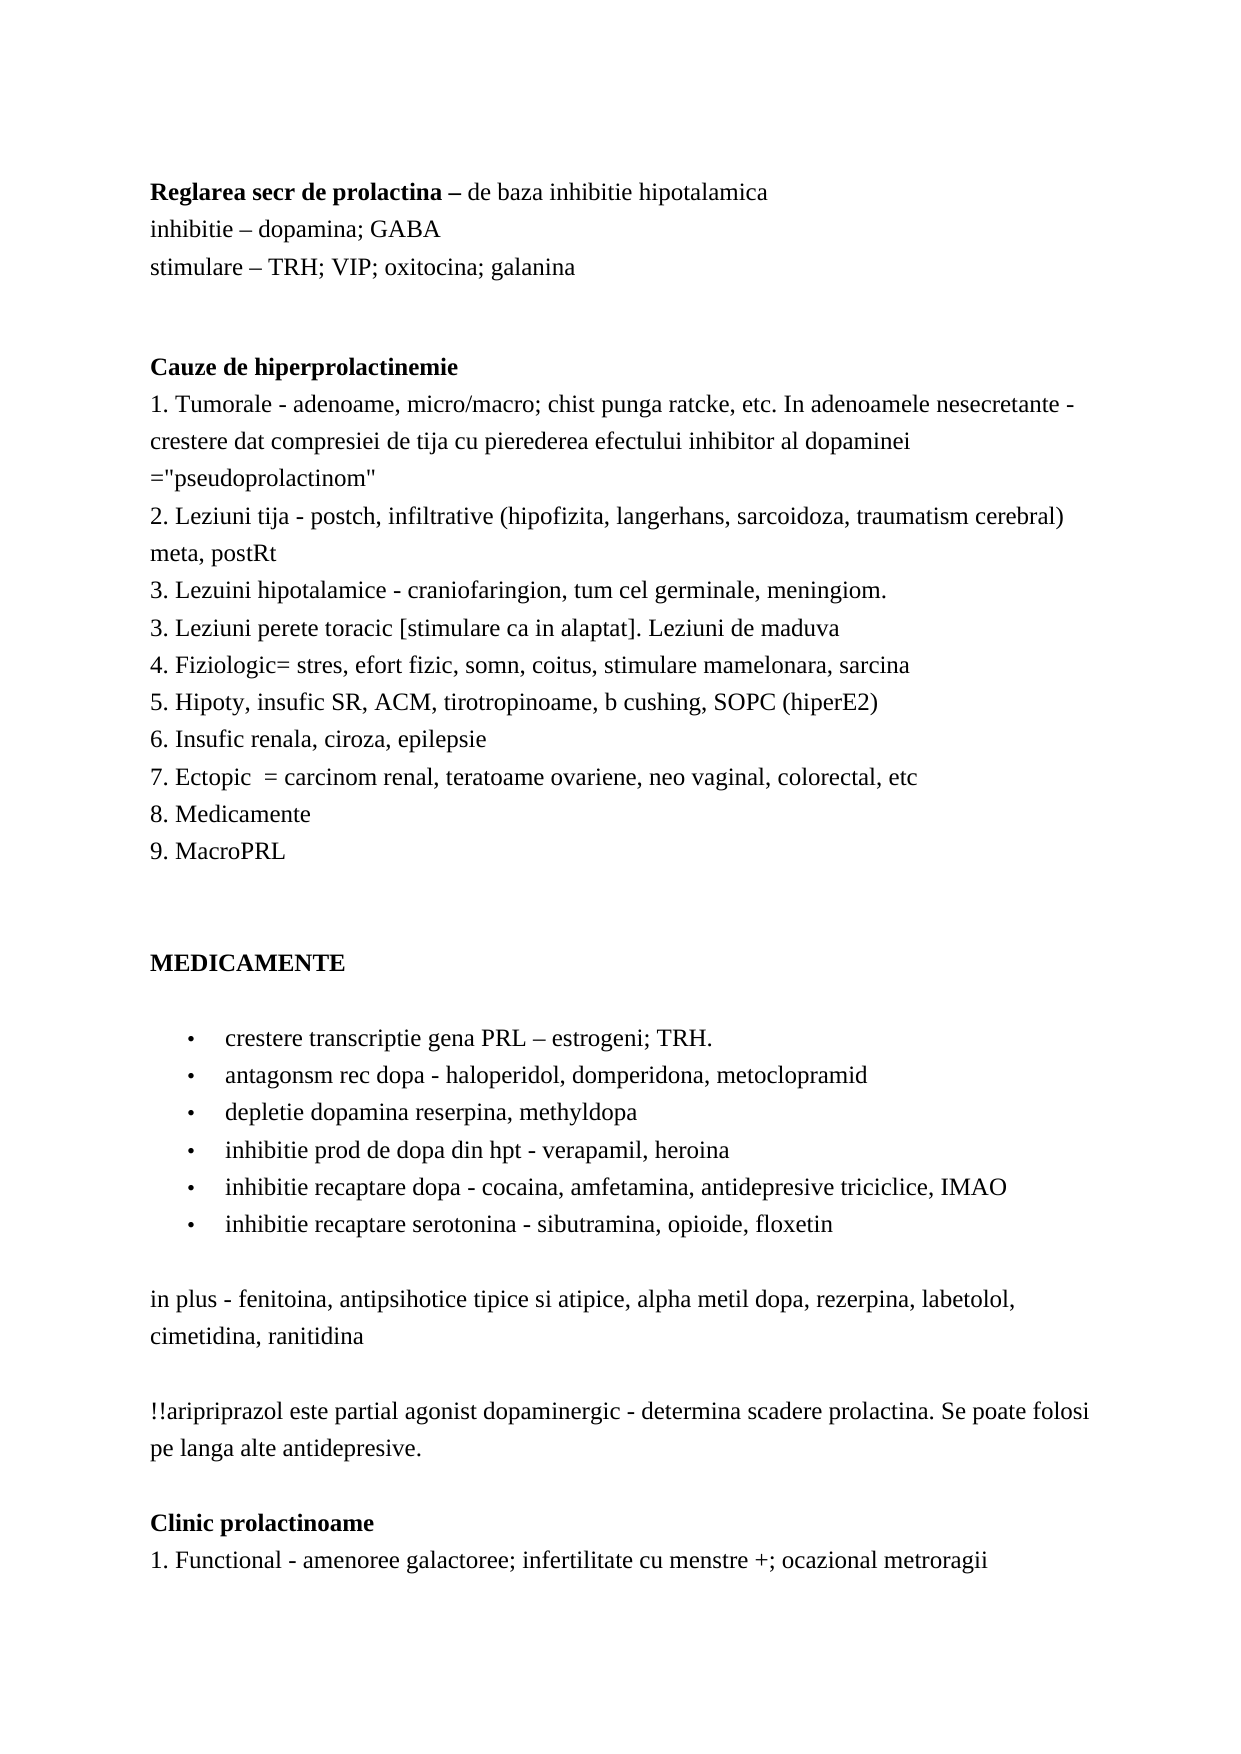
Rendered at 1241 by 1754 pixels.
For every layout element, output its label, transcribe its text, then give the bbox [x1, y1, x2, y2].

text 2. Leziuni tija - postch, infiltrative (hipofizita, langerhans, sarcoidoza, traumatism cerebral) meta, postRt [150, 501, 1090, 567]
list inhibitie prod de dopa din hpt - verapamil, heroina [187, 1135, 1090, 1163]
list depletie dopamina reserpina, methyldopa [187, 1097, 1090, 1126]
list inhibitie recaptare serotonina - sibutramina, opioide, floxetin [187, 1209, 1090, 1238]
text 9. MacroPRL [150, 836, 1090, 865]
text 1. Functional - amenoree galactoree; infertilitate cu menstre +; ocazional metroragii [150, 1545, 1090, 1574]
text 1. Tumorale - adenoame, micro/macro; chist punga ratcke, etc. In adenoamele nesecretante - crestere dat compresiei de tija cu pierederea efectului inhibitor al dopaminei ="pseudoprolactinom" [150, 389, 1090, 492]
text Clinic prolactinoame [150, 1508, 1090, 1536]
text stimulare – TRH; VIP; oxitocina; galanina [150, 252, 1090, 281]
list antagonsm rec dopa - haloperidol, domperidona, metoclopramid [187, 1060, 1090, 1089]
text inhibitie – dopamina; GABA [150, 214, 1090, 243]
text 3. Lezuini hipotalamice - craniofaringion, tum cel germinale, meningiom. [150, 575, 1090, 604]
text 3. Leziuni perete toracic [stimulare ca in alaptat]. Leziuni de maduva [150, 613, 1090, 641]
text in plus - fenitoina, antipsihotice tipice si atipice, alpha metil dopa, rezerpina, labetolol, cimetidina, ranitidina [150, 1284, 1090, 1350]
text !!aripriprazol este partial agonist dopaminergic - determina scadere prolactina. Se poate folosi pe langa alte antidepresive. [150, 1396, 1090, 1462]
text 8. Medicamente [150, 799, 1090, 828]
list inhibitie recaptare dopa - cocaina, amfetamina, antidepresive triciclice, IMAO [187, 1172, 1090, 1201]
text 6. Insufic renala, ciroza, epilepsie [150, 724, 1090, 753]
text MEDICAMENTE [150, 948, 1090, 977]
text 5. Hipoty, insufic SR, ACM, tirotropinoame, b cushing, SOPC (hiperE2) [150, 687, 1090, 716]
text Reglarea secr de prolactina – de baza inhibitie hipotalamica [150, 177, 1090, 206]
text 4. Fiziologic= stres, efort fizic, somn, coitus, stimulare mamelonara, sarcina [150, 650, 1090, 679]
text 7. Ectopic = carcinom renal, teratoame ovariene, neo vaginal, colorectal, etc [150, 762, 1090, 791]
list crestere transcriptie gena PRL – estrogeni; TRH. [187, 1023, 1090, 1052]
text Cauze de hiperprolactinemie [150, 352, 1090, 380]
